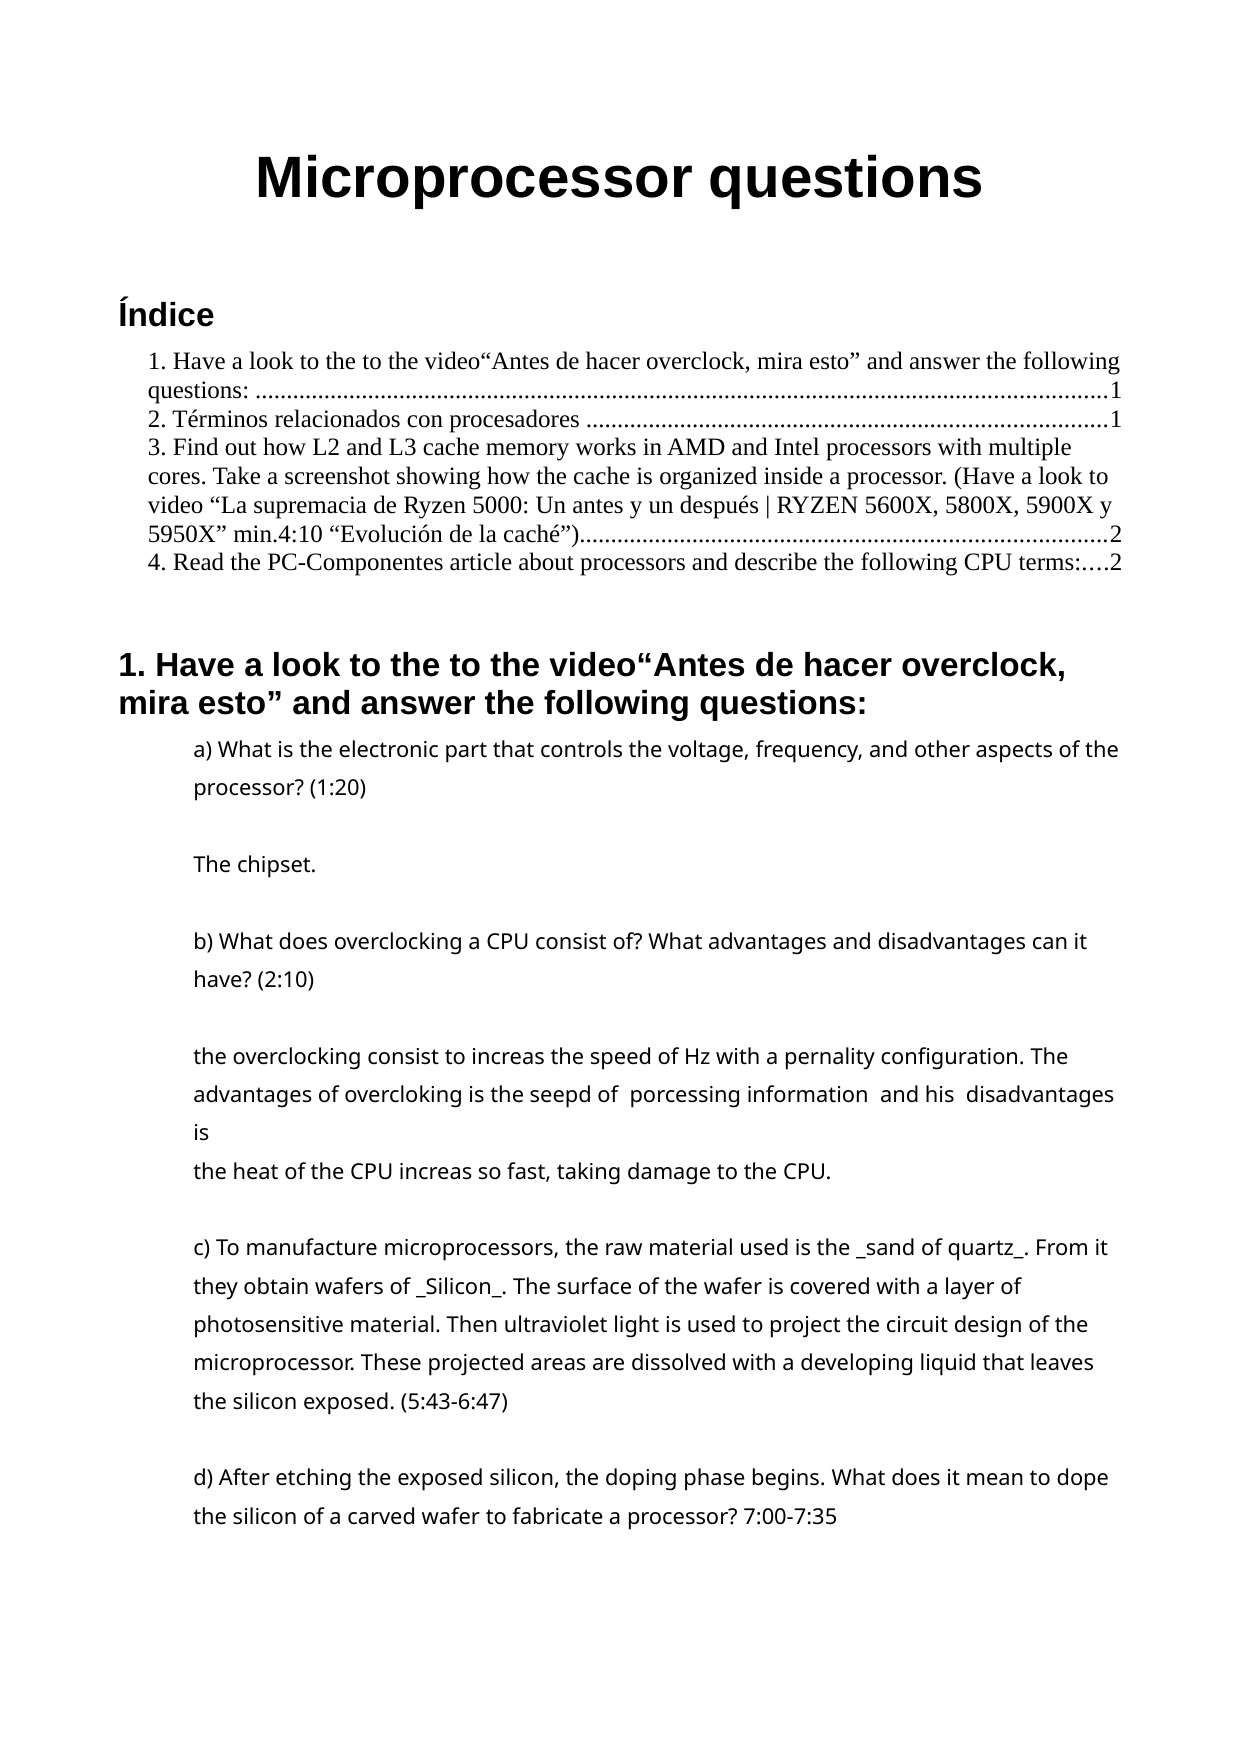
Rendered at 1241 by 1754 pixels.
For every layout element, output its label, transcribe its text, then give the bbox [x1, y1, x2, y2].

text 1. Have a look to the to the video“Antes de hacer overclock, mira esto” and answer the following questions: 1 [148, 346, 1122, 404]
text the heat of the CPU increas so fast, taking damage to the CPU. [193, 1156, 1122, 1186]
text b) What does overclocking a CPU consist of? What advantages and disadvantages can it have? (2:10) [193, 926, 1122, 994]
text 2. Términos relacionados con procesadores 1 [148, 404, 1122, 432]
text c) To manufacture microprocessors, the raw material used is the _sand of quartz_. From it they obtain wafers of _Silicon_. The surface of the wafer is covered with a layer of photosensitive material. Then ultraviolet light is used to project the circuit design of the microprocessor. These projected areas are dissolved with a developing liquid that leaves the silicon exposed. (5:43-6:47) [193, 1232, 1122, 1416]
text 4. Read the PC-Componentes article about processors and describe the following CPU terms: 2 [148, 547, 1122, 576]
text the overclocking consist to increas the speed of Hz with a pernality configuration. The advantages of overcloking is the seepd of porcessing information and his disadvantages is [193, 1041, 1122, 1147]
subtitle Índice [118, 295, 1122, 334]
text 3. Find out how L2 and L3 cache memory works in AMD and Intel processors with multiple cores. Take a screenshot showing how the cache is organized inside a processor. (Have a look to video “La supremacia de Ryzen 5000: Un antes y un después | RYZEN 5600X, 5800X, 5900X y 5950X” min.4:10 “Evolución de la caché”) 2 [148, 432, 1122, 547]
text The chipset. [193, 849, 1122, 879]
text a) What is the electronic part that controls the voltage, frequency, and other aspects of the processor? (1:20) [193, 734, 1122, 802]
title Microprocessor questions [118, 143, 1122, 210]
subtitle 1. Have a look to the to the video“Antes de hacer overclock, mira esto” and answer the following questions: [118, 645, 1122, 722]
text d) After etching the exposed silicon, the doping phase begins. What does it mean to dope the silicon of a carved wafer to fabricate a processor? 7:00-7:35 [193, 1462, 1122, 1531]
